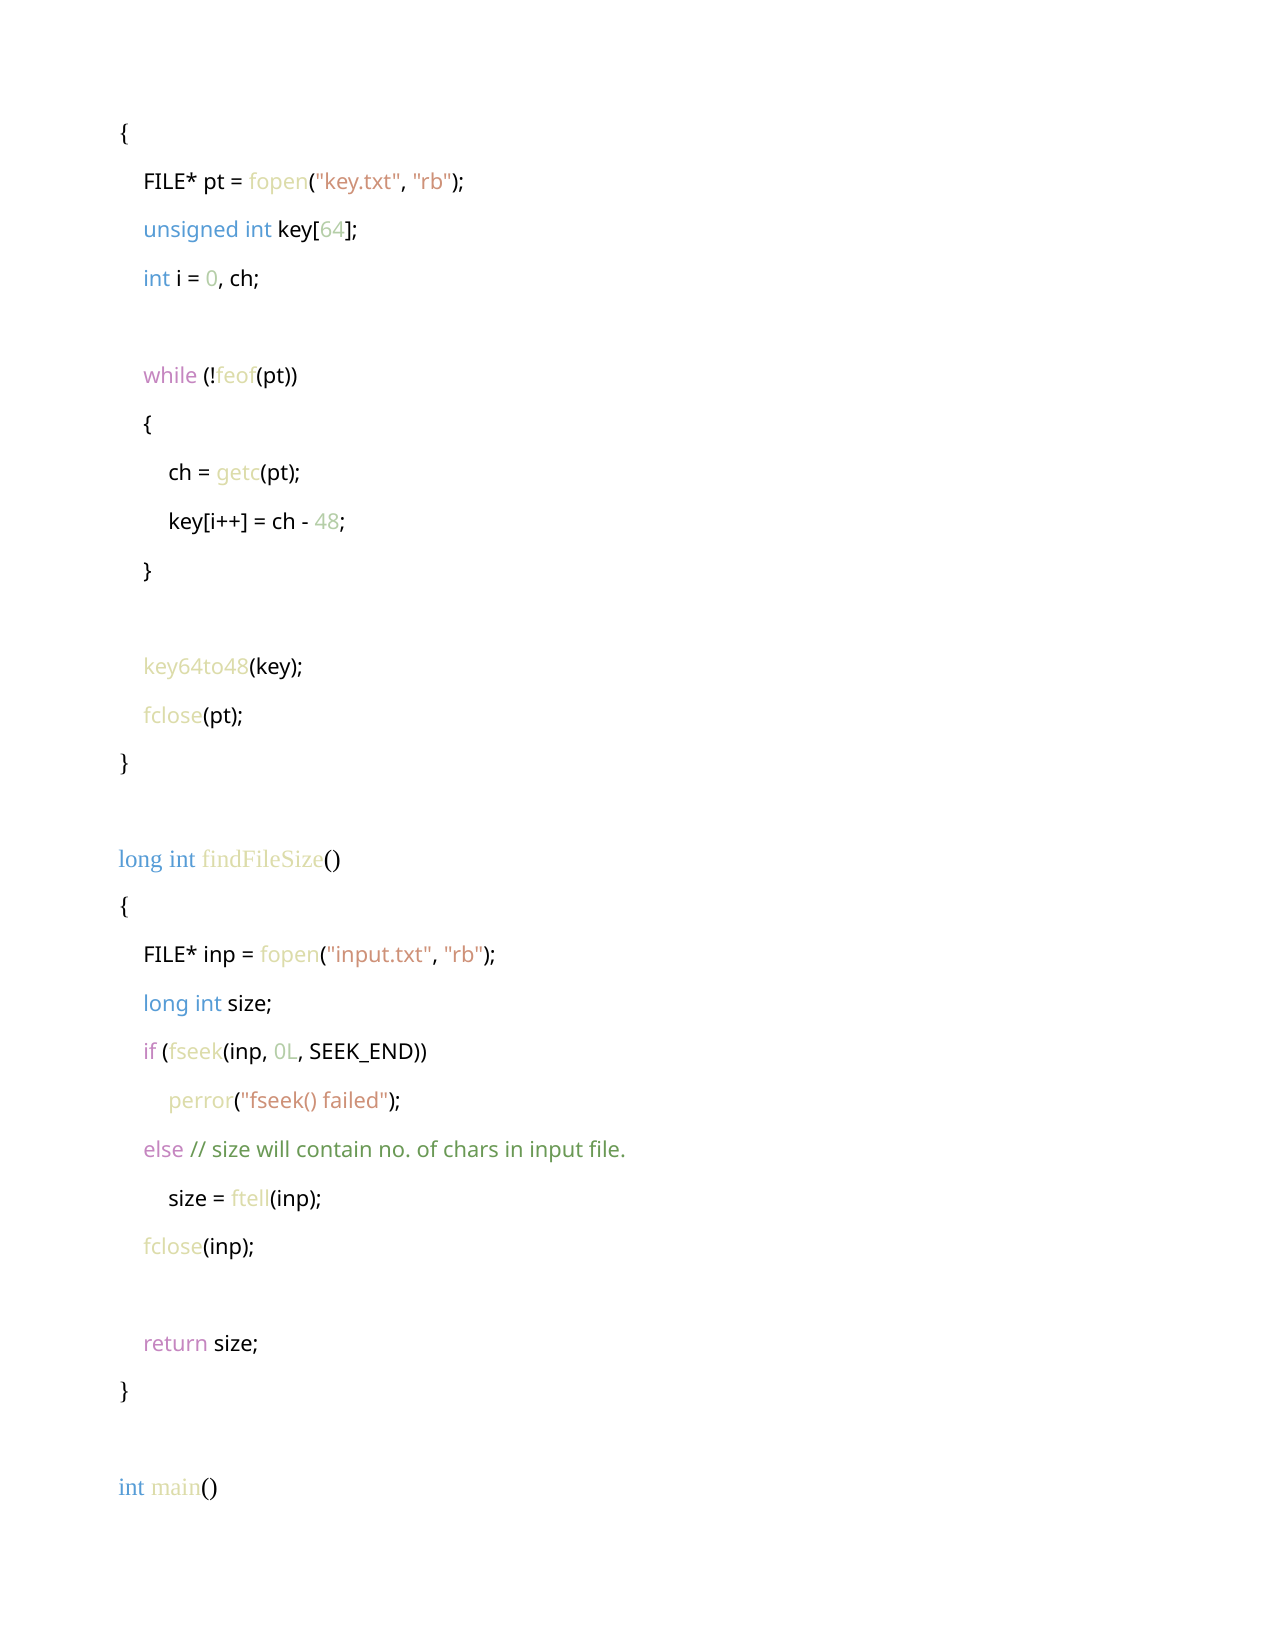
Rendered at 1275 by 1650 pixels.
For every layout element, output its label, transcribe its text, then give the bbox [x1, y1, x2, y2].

text long int findFileSize() [118, 844, 1157, 872]
text return size; [118, 1328, 1157, 1357]
text key64to48(key); [118, 651, 1157, 681]
text else // size will contain no. of chars in input file. [118, 1134, 1157, 1164]
text ch = getc(pt); [118, 457, 1157, 487]
text perror("fseek() failed"); [118, 1085, 1157, 1115]
text FILE* inp = fopen("input.txt", "rb"); [118, 939, 1157, 969]
text { [118, 408, 1157, 438]
text { [118, 891, 1157, 920]
text } [118, 1376, 1157, 1405]
text unsigned int key[64]; [118, 214, 1157, 244]
text while (!feof(pt)) [118, 359, 1157, 389]
text } [118, 748, 1157, 777]
text fclose(pt); [118, 700, 1157, 729]
text size = ftell(inp); [118, 1183, 1157, 1212]
text { [118, 118, 1157, 147]
text key[i++] = ch - 48; [118, 506, 1157, 536]
text } [118, 554, 1157, 584]
text long int size; [118, 988, 1157, 1017]
text int i = 0, ch; [118, 263, 1157, 293]
text fclose(inp); [118, 1231, 1157, 1261]
text int main() [118, 1472, 1157, 1500]
text FILE* pt = fopen("key.txt", "rb"); [118, 166, 1157, 196]
text if (fseek(inp, 0L, SEEK_END)) [118, 1036, 1157, 1066]
